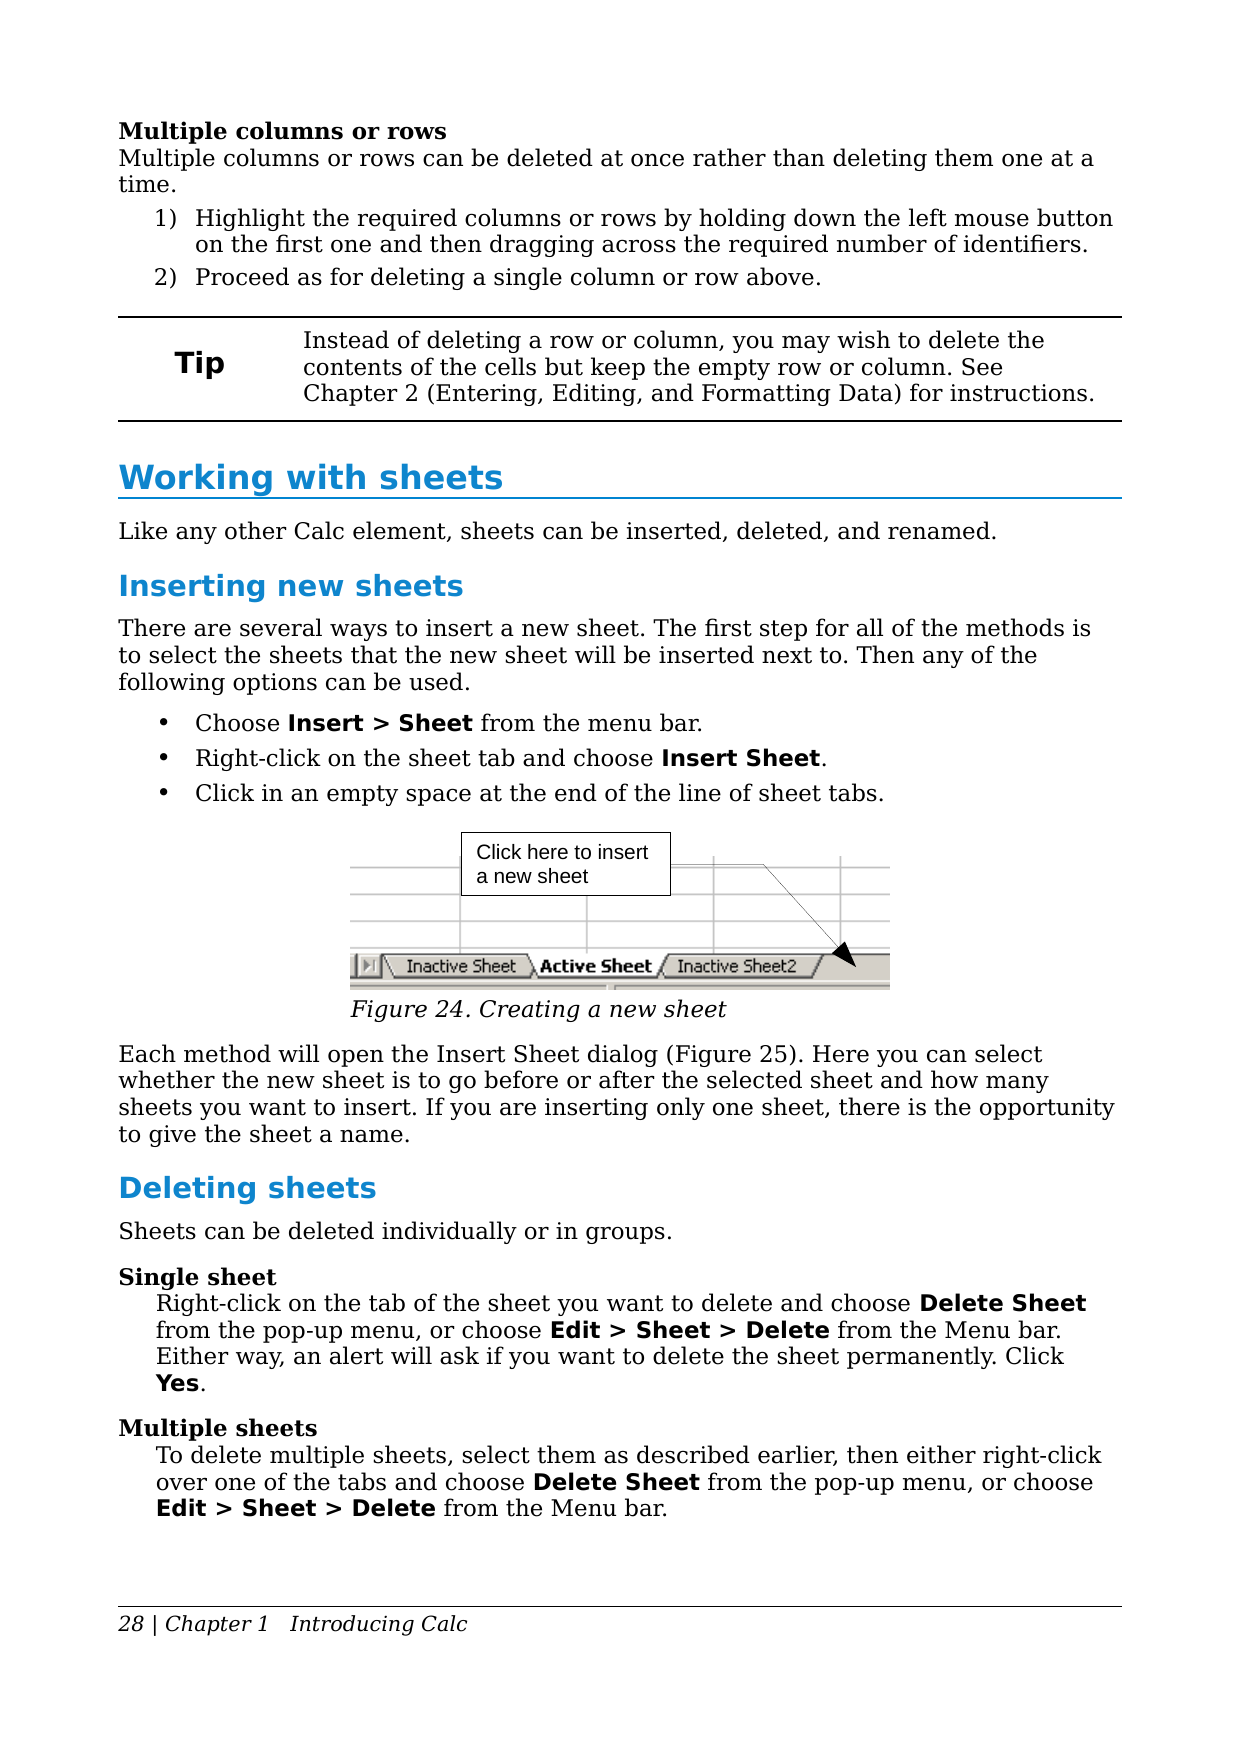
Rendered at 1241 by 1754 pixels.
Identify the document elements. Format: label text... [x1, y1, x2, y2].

text Like any other Calc element, sheets can be inserted, deleted, and renamed. [118, 518, 1122, 545]
list Click in an empty space at the end of the line of sheet tabs. [156, 779, 1122, 808]
picture [350, 856, 890, 990]
text There are several ways to insert a new sheet. The first step for all of the methods is to select the sheets that the new sheet will be inserted next to. Then any of the following options can be used. [118, 615, 1122, 695]
table_header Tip [118, 318, 281, 420]
list Highlight the required columns or rows by holding down the left mouse button on the first one and then dragging across the required number of identifiers. [177, 205, 1122, 258]
text Multiple columns or rows [118, 118, 1122, 145]
text Right-click on the tab of the sheet you want to delete and choose Delete Sheet from the pop‑up menu, or choose Edit > Sheet > Delete from the Menu bar. Either way, an alert will ask if you want to delete the sheet permanently. Click Yes. [156, 1290, 1122, 1397]
text Figure 24. Creating a new sheet [351, 996, 890, 1023]
subtitle Deleting sheets [118, 1172, 1122, 1206]
text Sheets can be deleted individually or in groups. [118, 1218, 1122, 1245]
table_header Instead of deleting a row or column, you may wish to delete the contents of the cells but keep the empty row or column. See Chapter 2 (Entering, Editing, and Formatting Data) for instructions. [281, 318, 1122, 420]
text To delete multiple sheets, select them as described earlier, then either right-click over one of the tabs and choose Delete Sheet from the pop-up menu, or choose Edit > Sheet > Delete from the Menu bar. [156, 1442, 1122, 1522]
list Right-click on the sheet tab and choose Insert Sheet. [156, 743, 1122, 772]
text Each method will open the Insert Sheet dialog (Figure 25). Here you can select whether the new sheet is to go before or after the selected sheet and how many sheets you want to insert. If you are inserting only one sheet, there is the opportunity to give the sheet a name. [118, 1041, 1122, 1148]
list Multiple columns or rows can be deleted at once rather than deleting them one at a time. [118, 145, 1122, 198]
subtitle Inserting new sheets [118, 569, 1122, 603]
subtitle Working with sheets [118, 458, 1122, 497]
list Proceed as for deleting a single column or row above. [177, 264, 1122, 291]
text Single sheet [118, 1263, 1122, 1290]
text Multiple sheets [118, 1415, 1122, 1442]
list Choose Insert > Sheet from the menu bar. [156, 708, 1122, 737]
